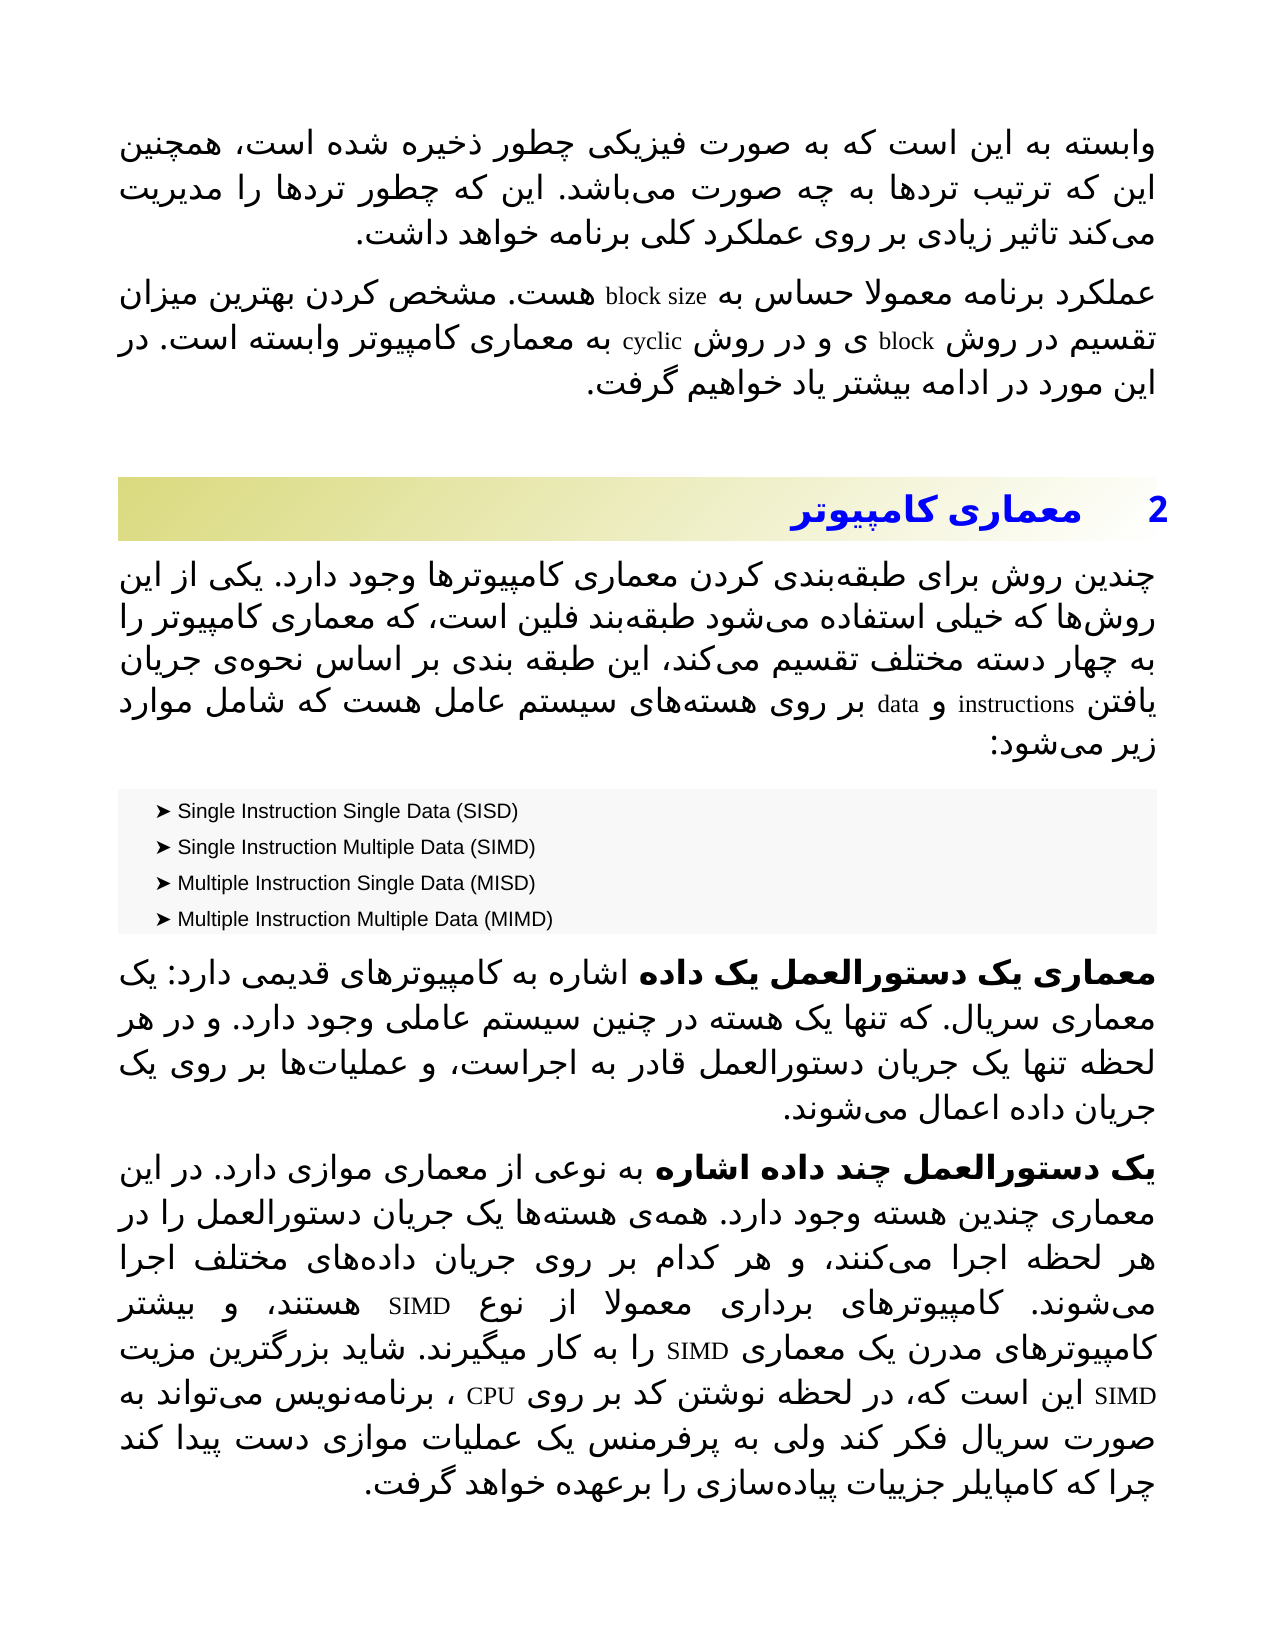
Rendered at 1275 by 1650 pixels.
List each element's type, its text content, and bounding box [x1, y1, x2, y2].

text یک دستورالعمل چند داده اشاره به نوعی از معماری موازی دارد. در این معماری چندین هسته وجود دارد. همه‌ی هسته‌ها یک جریان دستورالعمل را در هر لحظه اجرا می‌کنند، و هر کدام بر روی جریان داده‌های مختلف اجرا می‌شوند. کامپیوتر‌های برداری معمولا از نوع SIMD هستند، و بیشتر کامپیوتر‌های مدرن یک معماری SIMD را به کار میگیرند. شاید بزرگترین مزیت SIMD این است که، در لحظه نوشتن کد بر روی CPU ، برنامه‌نویس می‌تواند به صورت سریال فکر کند ولی به پرفرمنس یک عملیات موازی دست پیدا کند چرا که کامپایلر جزییات پیاده‌سازی را برعهده خواهد گرفت. [118, 1144, 1157, 1504]
text ➤ Single Instruction Single Data (SISD) [118, 789, 1157, 826]
subtitle معماری کامپیوتر [118, 478, 1157, 541]
text چندین روش برای طبقه‌بندی کردن معماری کامپیوتر‌ها وجود دارد. یکی از این روش‌ها که خیلی استفاده می‌شود طبقه‌بند فلین است، که معماری کامپیوتر را به چهار دسته مختلف تقسیم می‌کند، این طبقه بندی بر اساس نحوه‌ی جریان یافتن instructions و data بر روی هسته‌های سیستم عامل هست که شامل موارد زیر می‌شود: [118, 553, 1157, 763]
text ➤ Multiple Instruction Multiple Data (MIMD) [118, 898, 1157, 934]
text معماری یک دستورالعمل یک داده اشاره به کامپیوتر‌های قدیمی دارد: یک معماری سریال. که تنها یک هسته در چنین سیستم عاملی وجود دارد. و در هر لحظه تنها یک جریان دستورالعمل قادر به اجراست، و عملیات‌ها بر روی یک جریان داده اعمال می‌شوند. [118, 949, 1157, 1129]
text معمولا، داده به صورت یک بعدی ذخیره می‌شود، حتی اگر یک دید چند بعدی از داده داشته باشیم، همچنان بر روی حافظه به صورت یک بعدی نگاشت می‌شود. مشخص کردن این که چطور داده بر روی ترد‌ها تقسیم شود معمولا وابسته به این است که به صورت فیزیکی چطور ذخیره شده است، همچنین این که ترتیب ترد‌ها به چه صورت می‌باشد. این که چطور ترد‌ها را مدیریت می‌کند تاثیر زیادی بر روی عملکرد کلی برنامه خواهد داشت. [118, 118, 1157, 253]
text ➤ Multiple Instruction Single Data (MISD) [118, 862, 1157, 898]
text ➤ Single Instruction Multiple Data (SIMD) [118, 826, 1157, 862]
text عملکرد برنامه معمولا حساس به block size هست. مشخص کردن بهترین میزان تقسیم در روش block ی و در روش cyclic به معماری کامپیوتر وابسته است. در این مورد در ادامه بیشتر یاد خواهیم گرفت. [118, 268, 1157, 403]
